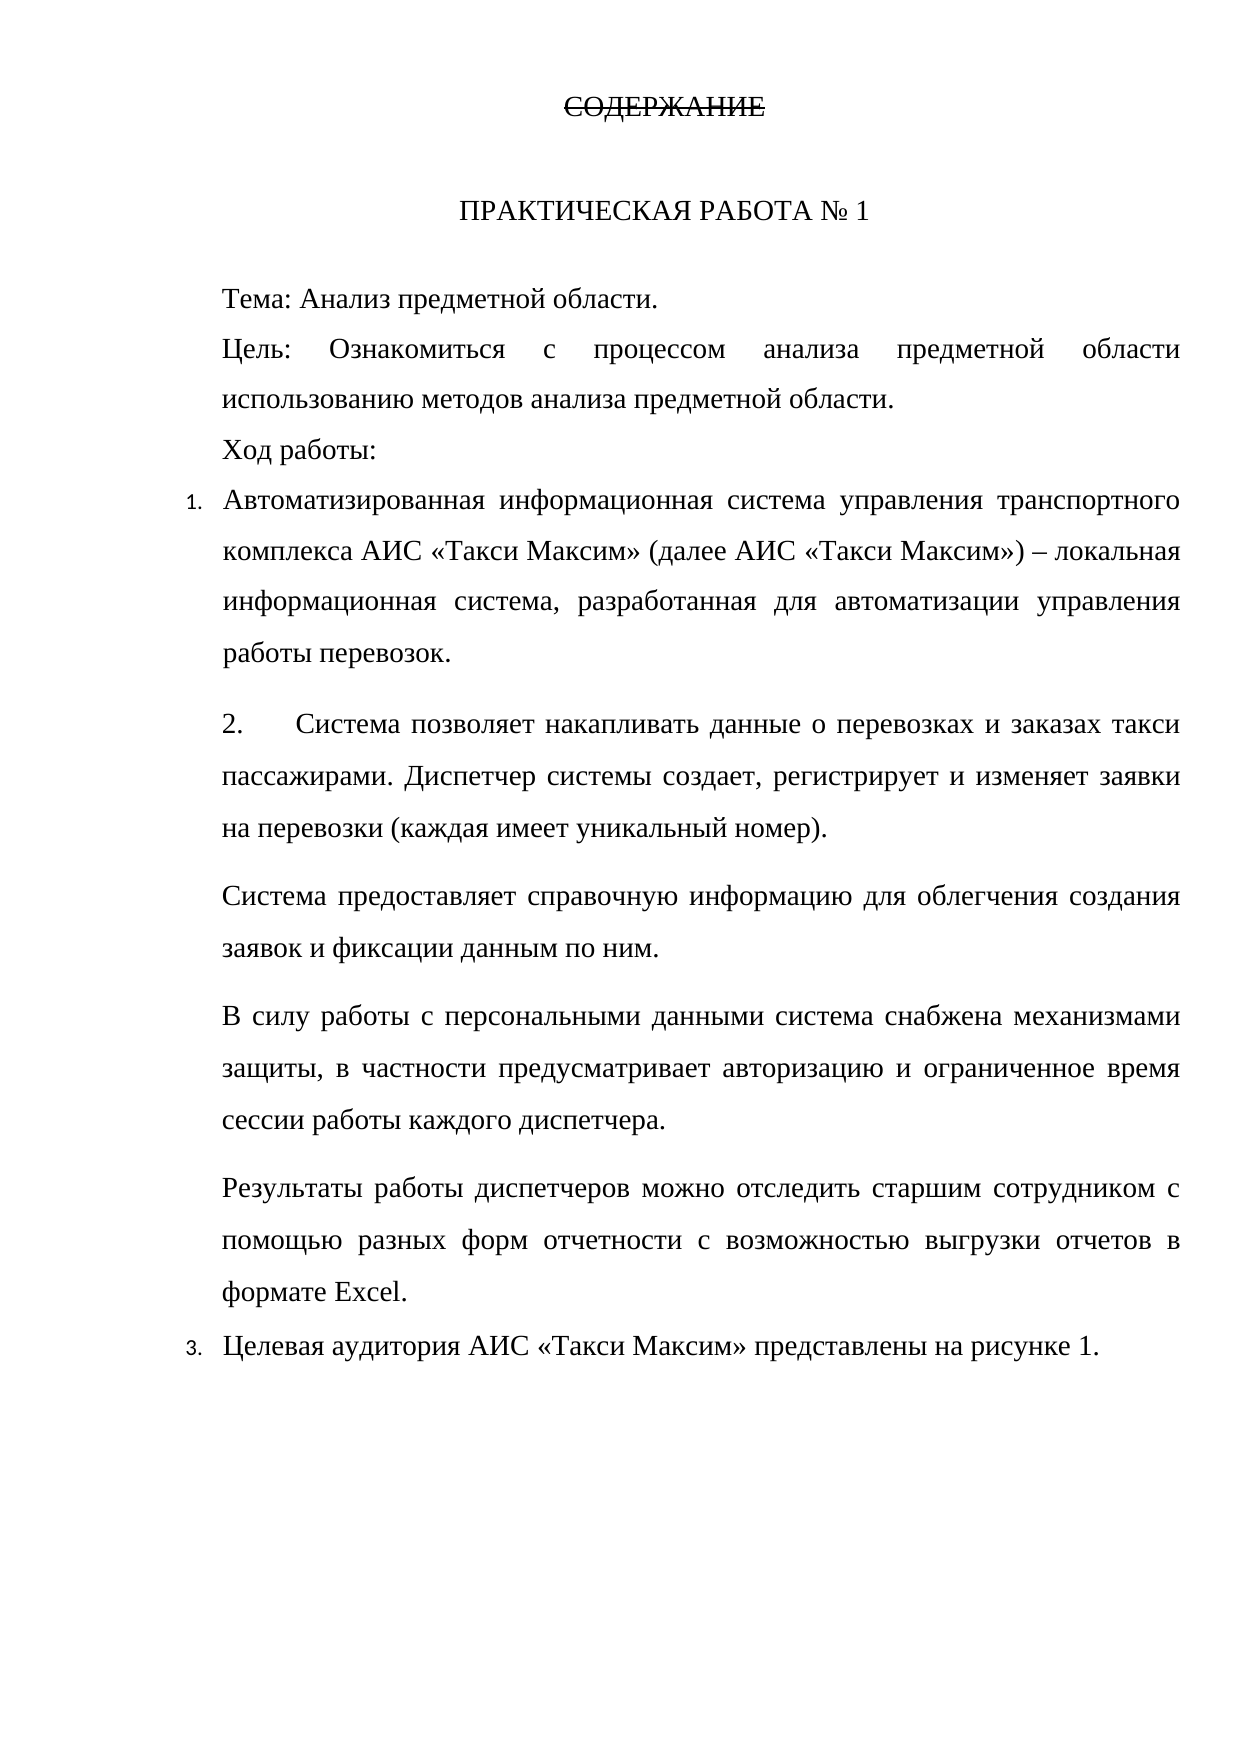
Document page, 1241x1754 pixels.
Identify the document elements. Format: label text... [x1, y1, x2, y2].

text СОДЕРЖАНИЕ [148, 89, 1181, 122]
list Целевая аудитория АИС «Такси Максим» представлены на рисунке 1. [185, 1328, 1181, 1362]
list В силу работы с персональными данными система снабжена механизмами защиты, в частности предусматривает авторизацию и ограниченное время сессии работы каждого диспетчера. [222, 979, 1181, 1136]
list Система позволяет накапливать данные о перевозках и заказах такси пассажирами. Диспетчер системы создает, регистрирует и изменяет заявки на перевозки (каждая имеет уникальный номер). [222, 688, 1181, 844]
list Автоматизированная информационная система управления транспортного комплекса АИС «Такси Максим» (далее АИС «Такси Максим») – локальная информационная система, разработанная для автоматизации управления работы перевозок. [185, 482, 1181, 670]
list Результаты работы диспетчеров можно отследить старшим сотрудником с помощью разных форм отчетности c возможностью выгрузки отчетов в формате Excel. [222, 1151, 1181, 1307]
list Система предоставляет справочную информацию для облегчения создания заявок и фиксации данным по ним. [222, 859, 1181, 964]
text ПРАКТИЧЕСКАЯ РАБОТА № 1 [148, 193, 1181, 227]
text Цель: Ознакомиться с процессом анализа предметной области использованию методов анализа предметной области. [222, 331, 1181, 415]
text Тема: Анализ предметной области. [148, 281, 1181, 314]
text Ход работы: [148, 432, 1181, 466]
